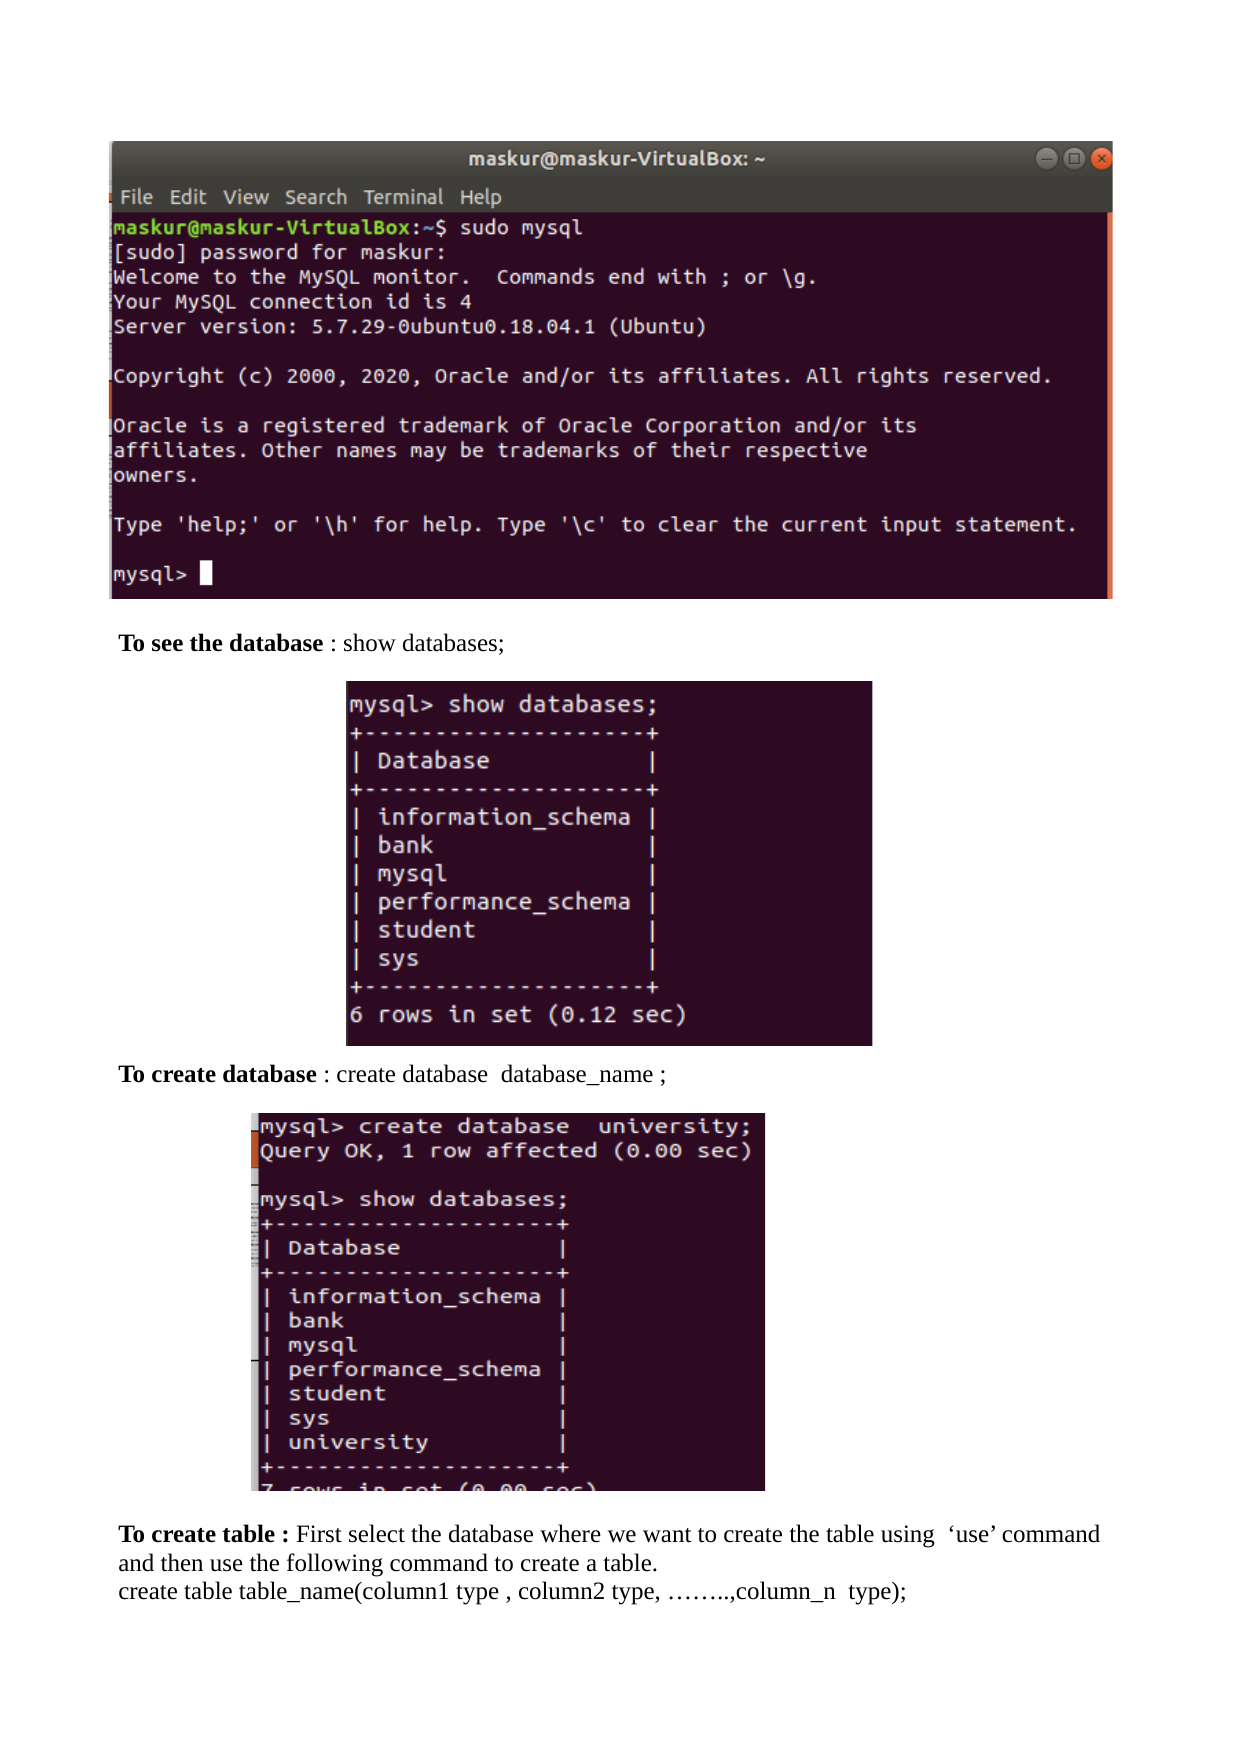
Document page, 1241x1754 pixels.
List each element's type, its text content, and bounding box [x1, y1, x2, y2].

text To create database : create database database_name ; [118, 1059, 1122, 1088]
picture [251, 1113, 765, 1491]
text To see the database : show databases; [118, 628, 1122, 656]
picture [346, 681, 873, 1046]
text To create table : First select the database where we want to create the table using ‘use’ command and then use the following command to create a table. [118, 1519, 1122, 1576]
picture [108, 141, 1113, 599]
text create table table_name(column1 type , column2 type, ……..,column_n type); [118, 1576, 1122, 1605]
